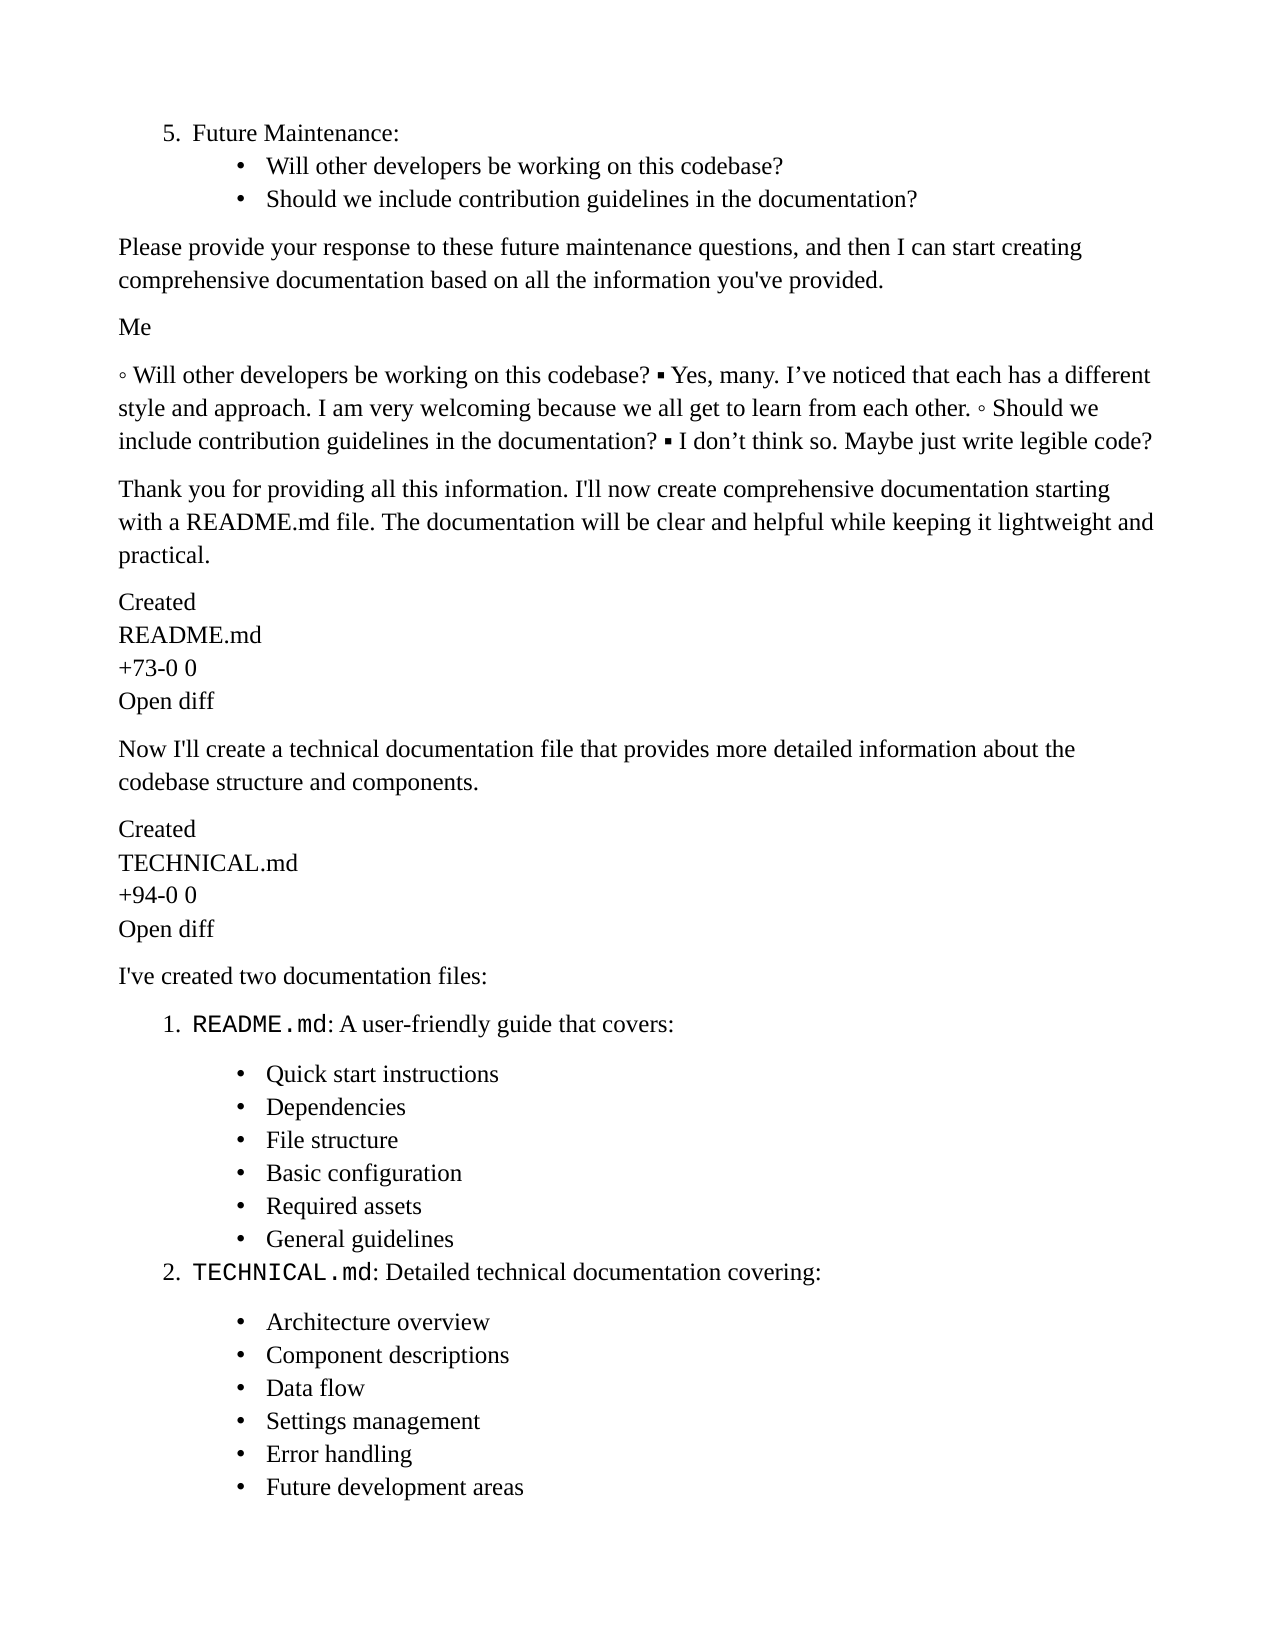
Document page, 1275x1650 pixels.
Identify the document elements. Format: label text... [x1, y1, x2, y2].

list Future Maintenance: [162, 118, 1157, 147]
text Created [118, 814, 1157, 843]
text README.md [118, 620, 1157, 649]
text TECHNICAL.md [118, 848, 1157, 876]
list Quick start instructions [236, 1059, 1157, 1088]
list Required assets [236, 1191, 1157, 1220]
list Error handling [236, 1439, 1157, 1468]
list Architecture overview [236, 1307, 1157, 1336]
text +94-0 0 [118, 881, 1157, 909]
list Basic configuration [236, 1158, 1157, 1187]
text Thank you for providing all this information. I'll now create comprehensive documentation starting with a README.md file. The documentation will be clear and helpful while keeping it lightweight and practical. [118, 474, 1157, 568]
list README.md: A user-friendly guide that covers: [162, 1009, 1157, 1040]
text Please provide your response to these future maintenance questions, and then I can start creating comprehensive documentation based on all the information you've provided. [118, 232, 1157, 293]
text +73-0 0 [118, 653, 1157, 682]
list Should we include contribution guidelines in the documentation? [236, 184, 1157, 213]
list Will other developers be working on this codebase? [236, 151, 1157, 180]
list Settings management [236, 1406, 1157, 1435]
list TECHNICAL.md: Detailed technical documentation covering: [162, 1257, 1157, 1288]
text Now I'll create a technical documentation file that provides more detailed information about the codebase structure and components. [118, 734, 1157, 796]
list Dependencies [236, 1092, 1157, 1121]
text Open diff [118, 686, 1157, 715]
text Me [118, 312, 1157, 341]
list Future development areas [236, 1472, 1157, 1501]
list Data flow [236, 1373, 1157, 1402]
list General guidelines [236, 1224, 1157, 1253]
text I've created two documentation files: [118, 961, 1157, 990]
list File structure [236, 1125, 1157, 1154]
text Created [118, 587, 1157, 616]
text Open diff [118, 914, 1157, 942]
text ◦ Will other developers be working on this codebase? ▪ Yes, many. I’ve noticed that each has a different style and approach. I am very welcoming because we all get to learn from each other. ◦ Should we include contribution guidelines in the documentation? ▪ I don’t think so. Maybe just write legible code? [118, 360, 1157, 455]
list Component descriptions [236, 1340, 1157, 1369]
